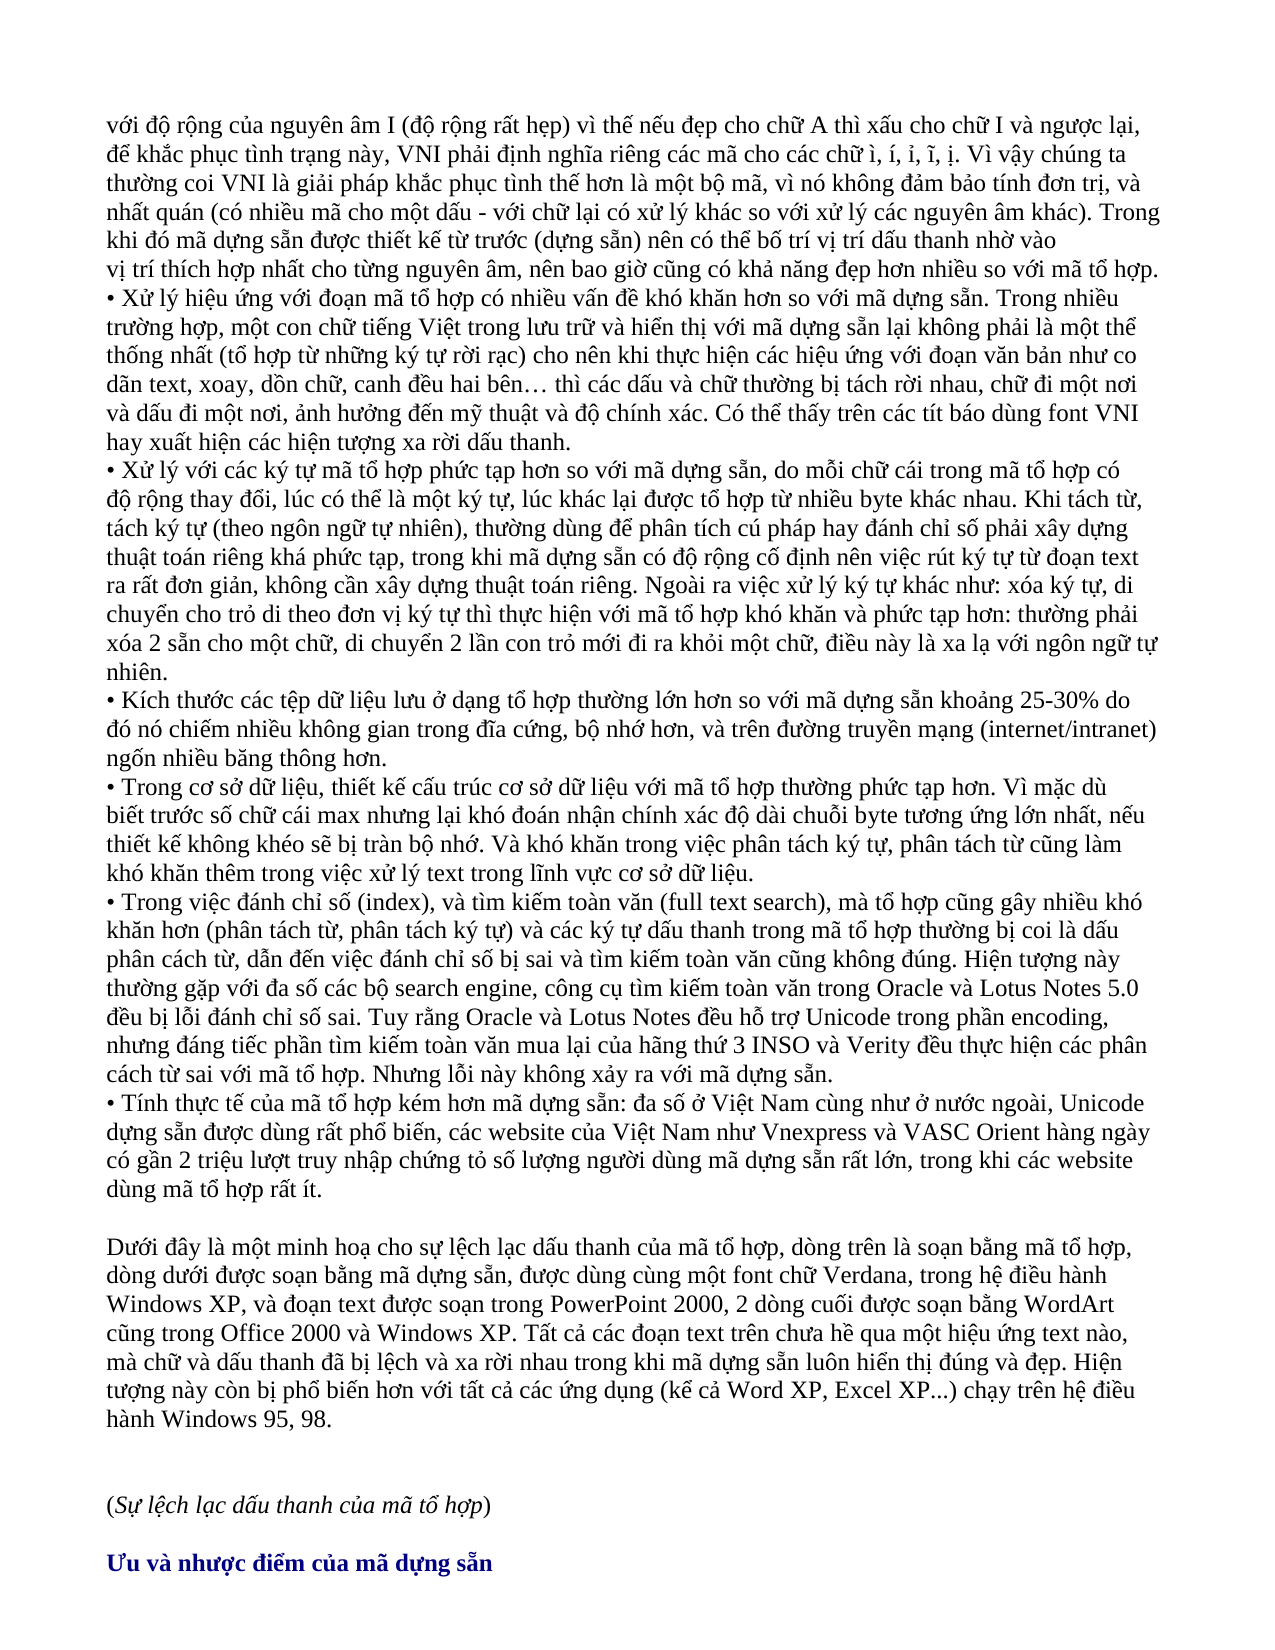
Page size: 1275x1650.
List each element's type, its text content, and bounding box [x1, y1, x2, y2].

text • Tính thực tế của mã tổ hợp kém hơn mã dựng sẵn: đa số ở Việt Nam cùng như ở nước ngoài, Unicode dựng sẵn được dùng rất phổ biến, các website của Việt Nam như Vnexpress và VASC Orient hàng ngày có gần 2 triệu lượt truy nhập chứng tỏ số lượng người dùng mã dựng sẵn rất lớn, trong khi các website dùng mã tổ hợp rất ít. [106, 1088, 1160, 1203]
text • Xử lý với các ký tự mã tổ hợp phức tạp hơn so với mã dựng sẵn, do mỗi chữ cái trong mã tổ hợp có [106, 455, 1160, 484]
text • Kích thước các tệp dữ liệu lưu ở dạng tổ hợp thường lớn hơn so với mã dựng sẵn khoảng 25-30% do đó nó chiếm nhiều không gian trong đĩa cứng, bộ nhớ hơn, và trên đường truyền mạng (internet/intranet) ngốn nhiều băng thông hơn. [106, 685, 1160, 772]
text • Trong cơ sở dữ liệu, thiết kế cấu trúc cơ sở dữ liệu với mã tổ hợp thường phức tạp hơn. Vì mặc dù [106, 772, 1160, 800]
text độ rộng thay đổi, lúc có thể là một ký tự, lúc khác lại được tổ hợp từ nhiều byte khác nhau. Khi tách từ, tách ký tự (theo ngôn ngữ tự nhiên), thường dùng để phân tích cú pháp hay đánh chỉ số phải xây dựng thuật toán riêng khá phức tạp, trong khi mã dựng sẵn có độ rộng cố định nên việc rút ký tự từ đoạn text ra rất đơn giản, không cần xây dựng thuật toán riêng. Ngoài ra việc xử lý ký tự khác như: xóa ký tự, di chuyển cho trỏ di theo đơn vị ký tự thì thực hiện với mã tổ hợp khó khăn và phức tạp hơn: thường phải xóa 2 sẵn cho một chữ, di chuyển 2 lần con trỏ mới đi ra khỏi một chữ, điều này là xa lạ với ngôn ngữ tự nhiên. [106, 484, 1160, 685]
text Dưới đây là một minh hoạ cho sự lệch lạc dấu thanh của mã tổ hợp, dòng trên là soạn bằng mã tổ hợp, dòng dưới được soạn bằng mã dựng sẵn, được dùng cùng một font chữ Verdana, trong hệ điều hành Windows XP, và đoạn text được soạn trong PowerPoint 2000, 2 dòng cuối được soạn bằng WordArt cũng trong Office 2000 và Windows XP. Tất cả các đoạn text trên chưa hề qua một hiệu ứng text nào, mà chữ và dấu thanh đã bị lệch và xa rời nhau trong khi mã dựng sẵn luôn hiển thị đúng và đẹp. Hiện tượng này còn bị phổ biến hơn với tất cả các ứng dụng (kể cả Word XP, Excel XP...) chạy trên hệ điều hành Windows 95, 98. [106, 1232, 1160, 1433]
text biết trước số chữ cái max nhưng lại khó đoán nhận chính xác độ dài chuỗi byte tương ứng lớn nhất, nếu thiết kế không khéo sẽ bị tràn bộ nhớ. Và khó khăn trong việc phân tách ký tự, phân tách từ cũng làm khó khăn thêm trong việc xử lý text trong lĩnh vực cơ sở dữ liệu. [106, 800, 1160, 887]
text vị trí thích hợp nhất cho từng nguyên âm, nên bao giờ cũng có khả năng đẹp hơn nhiều so với mã tổ hợp. [106, 254, 1160, 283]
text Ưu và nhược điểm của mã dựng sẵn [106, 1548, 1160, 1577]
text • Trong việc đánh chỉ số (index), và tìm kiếm toàn văn (full text search), mà tổ hợp cũng gây nhiều khó khăn hơn (phân tách từ, phân tách ký tự) và các ký tự dấu thanh trong mã tổ hợp thường bị coi là dấu phân cách từ, dẫn đến việc đánh chỉ số bị sai và tìm kiếm toàn văn cũng không đúng. Hiện tượng này thường gặp với đa số các bộ search engine, công cụ tìm kiếm toàn văn trong Oracle và Lotus Notes 5.0 đều bị lỗi đánh chỉ số sai. Tuy rằng Oracle và Lotus Notes đều hỗ trợ Unicode trong phần encoding, nhưng đáng tiếc phần tìm kiếm toàn văn mua lại của hãng thứ 3 INSO và Verity đều thực hiện các phân cách từ sai với mã tổ hợp. Nhưng lỗi này không xảy ra với mã dựng sẵn. [106, 887, 1160, 1088]
text (Sự lệch lạc dấu thanh của mã tổ hợp) [106, 1490, 1160, 1519]
text với độ rộng của nguyên âm I (độ rộng rất hẹp) vì thế nếu đẹp cho chữ A thì xấu cho chữ I và ngược lại, để khắc phục tình trạng này, VNI phải định nghĩa riêng các mã cho các chữ ì, í, ỉ, ĩ, ị. Vì vậy chúng ta thường coi VNI là giải pháp khắc phục tình thế hơn là một bộ mã, vì nó không đảm bảo tính đơn trị, và nhất quán (có nhiều mã cho một dấu - với chữ lại có xử lý khác so với xử lý các nguyên âm khác). Trong khi đó mã dựng sẵn được thiết kế từ trước (dựng sẵn) nên có thể bố trí vị trí dấu thanh nhờ vào [106, 110, 1160, 254]
text • Xử lý hiệu ứng với đoạn mã tổ hợp có nhiều vấn đề khó khăn hơn so với mã dựng sẵn. Trong nhiều trường hợp, một con chữ tiếng Việt trong lưu trữ và hiển thị với mã dựng sẵn lại không phải là một thể thống nhất (tổ hợp từ những ký tự rời rạc) cho nên khi thực hiện các hiệu ứng với đoạn văn bản như co dãn text, xoay, dồn chữ, canh đều hai bên… thì các dấu và chữ thường bị tách rời nhau, chữ đi một nơi và dấu đi một nơi, ảnh hưởng đến mỹ thuật và độ chính xác. Có thể thấy trên các tít báo dùng font VNI hay xuất hiện các hiện tượng xa rời dấu thanh. [106, 283, 1160, 455]
